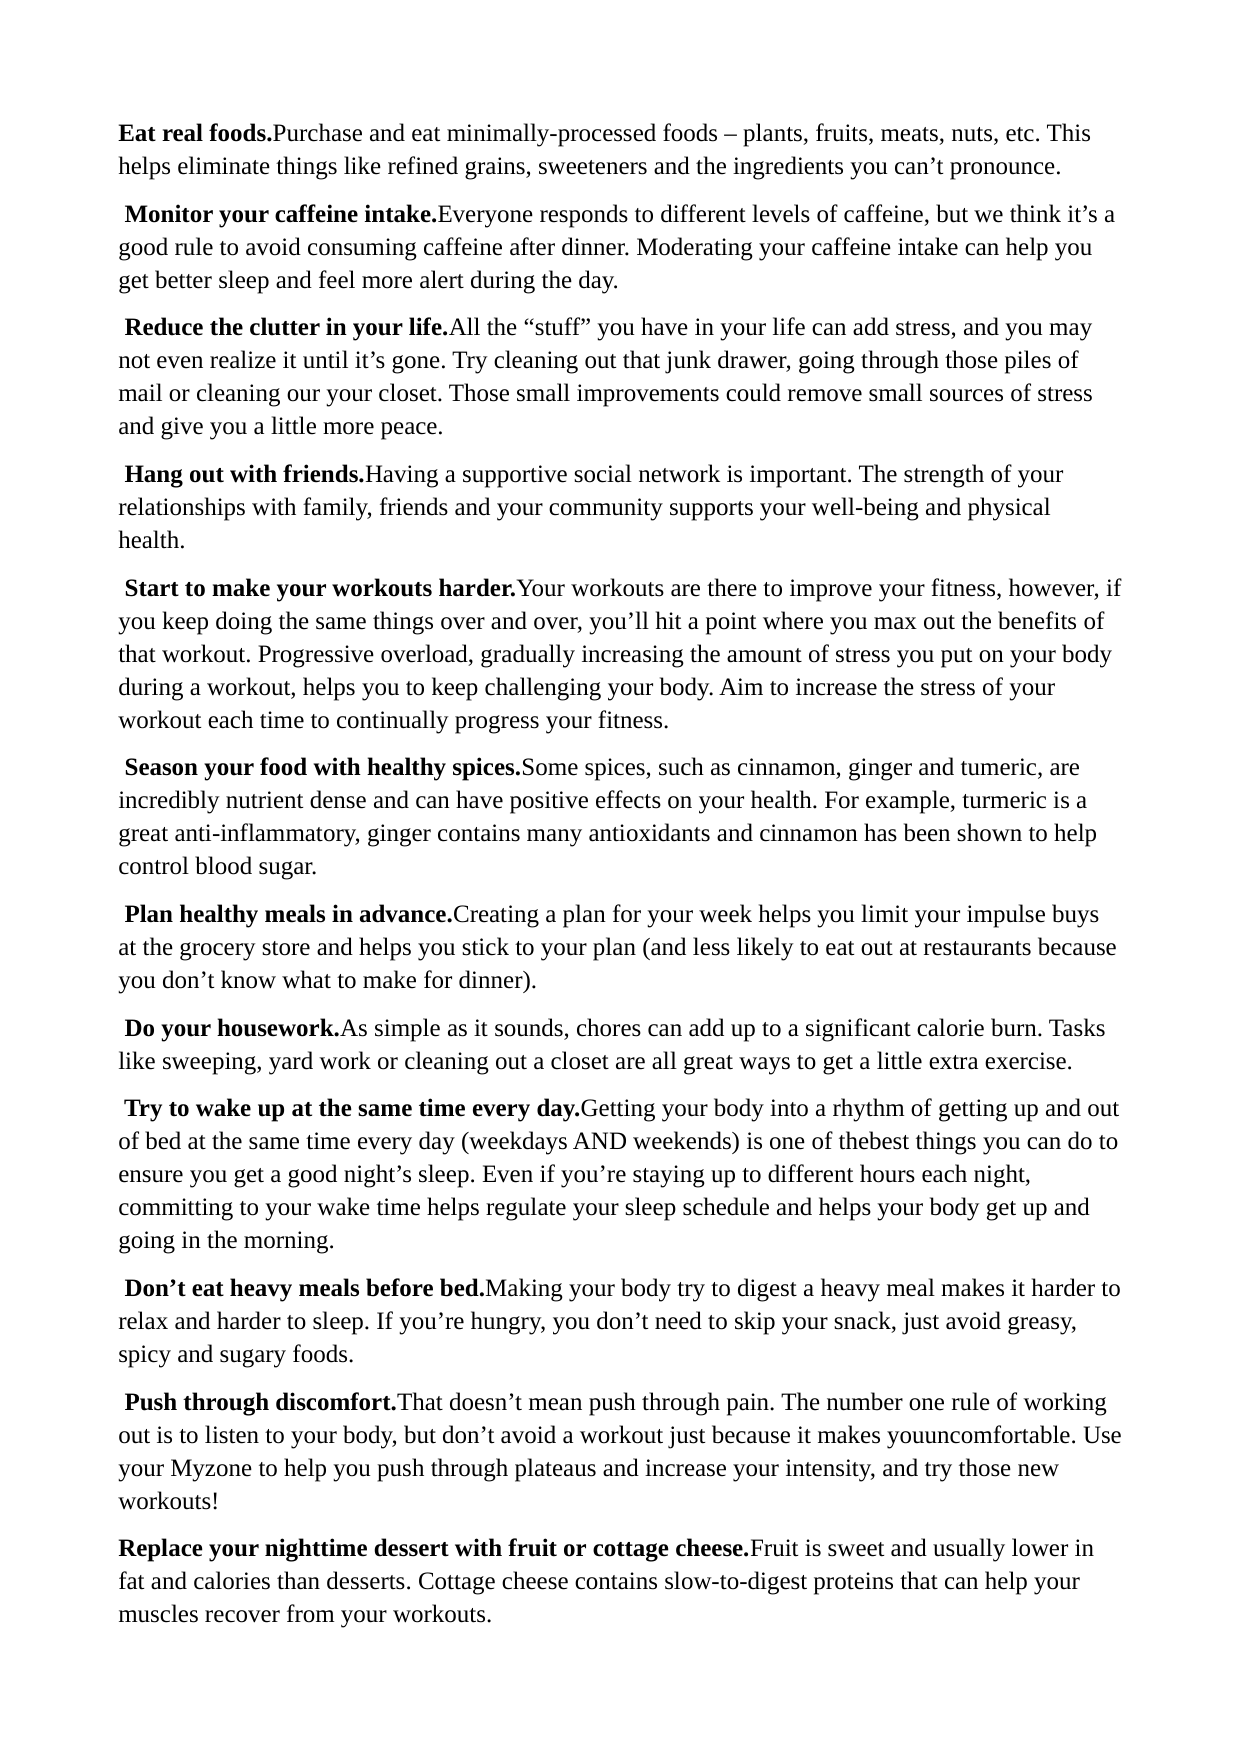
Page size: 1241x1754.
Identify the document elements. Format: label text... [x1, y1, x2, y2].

text Hang out with friends.Having a supportive social network is important. The strength of your relationships with family, friends and your community supports your well-being and physical health. [118, 459, 1122, 554]
text Replace your nighttime dessert with fruit or cottage cheese.Fruit is sweet and usually lower in fat and calories than desserts. Cottage cheese contains slow-to-digest proteins that can help your muscles recover from your workouts. [118, 1533, 1122, 1628]
text Plan healthy meals in advance.Creating a plan for your week helps you limit your impulse buys at the grocery store and helps you stick to your plan (and less likely to eat out at restaurants because you don’t know what to make for dinner). [118, 899, 1122, 994]
text Don’t eat heavy meals before bed.Making your body try to digest a heavy meal makes it harder to relax and harder to sleep. If you’re hungry, you don’t need to skip your snack, just avoid greasy, spicy and sugary foods. [118, 1273, 1122, 1368]
text Try to wake up at the same time every day.Getting your body into a rhythm of getting up and out of bed at the same time every day (weekdays AND weekends) is one of thebest things you can do to ensure you get a good night’s sleep. Even if you’re staying up to different hours each night, committing to your wake time helps regulate your sleep schedule and helps your body get up and going in the morning. [118, 1093, 1122, 1254]
text Do your housework.As simple as it sounds, chores can add up to a significant calorie burn. Tasks like sweeping, yard work or cleaning out a closet are all great ways to get a little extra exercise. [118, 1013, 1122, 1074]
text Eat real foods.Purchase and eat minimally-processed foods – plants, fruits, meats, nuts, etc. This helps eliminate things like refined grains, sweeteners and the ingredients you can’t pronounce. [118, 118, 1122, 180]
text Monitor your caffeine intake.Everyone responds to different levels of caffeine, but we think it’s a good rule to avoid consuming caffeine after dinner. Moderating your caffeine intake can help you get better sleep and feel more alert during the day. [118, 199, 1122, 293]
text Start to make your workouts harder.Your workouts are there to improve your fitness, however, if you keep doing the same things over and over, you’ll hit a point where you max out the benefits of that workout. Progressive overload, gradually increasing the amount of stress you put on your body during a workout, helps you to keep challenging your body. Aim to increase the stress of your workout each time to continually progress your fitness. [118, 573, 1122, 733]
text Reduce the clutter in your life.All the “stuff” you have in your life can add stress, and you may not even realize it until it’s gone. Try cleaning out that junk drawer, going through those piles of mail or cleaning our your closet. Those small improvements could remove small sources of stress and give you a little more peace. [118, 312, 1122, 440]
text Season your food with healthy spices.Some spices, such as cinnamon, ginger and tumeric, are incredibly nutrient dense and can have positive effects on your health. For example, turmeric is a great anti-inflammatory, ginger contains many antioxidants and cinnamon has been shown to help control blood sugar. [118, 752, 1122, 880]
text Push through discomfort.That doesn’t mean push through pain. The number one rule of working out is to listen to your body, but don’t avoid a workout just because it makes youuncomfortable. Use your Myzone to help you push through plateaus and increase your intensity, and try those new workouts! [118, 1387, 1122, 1514]
